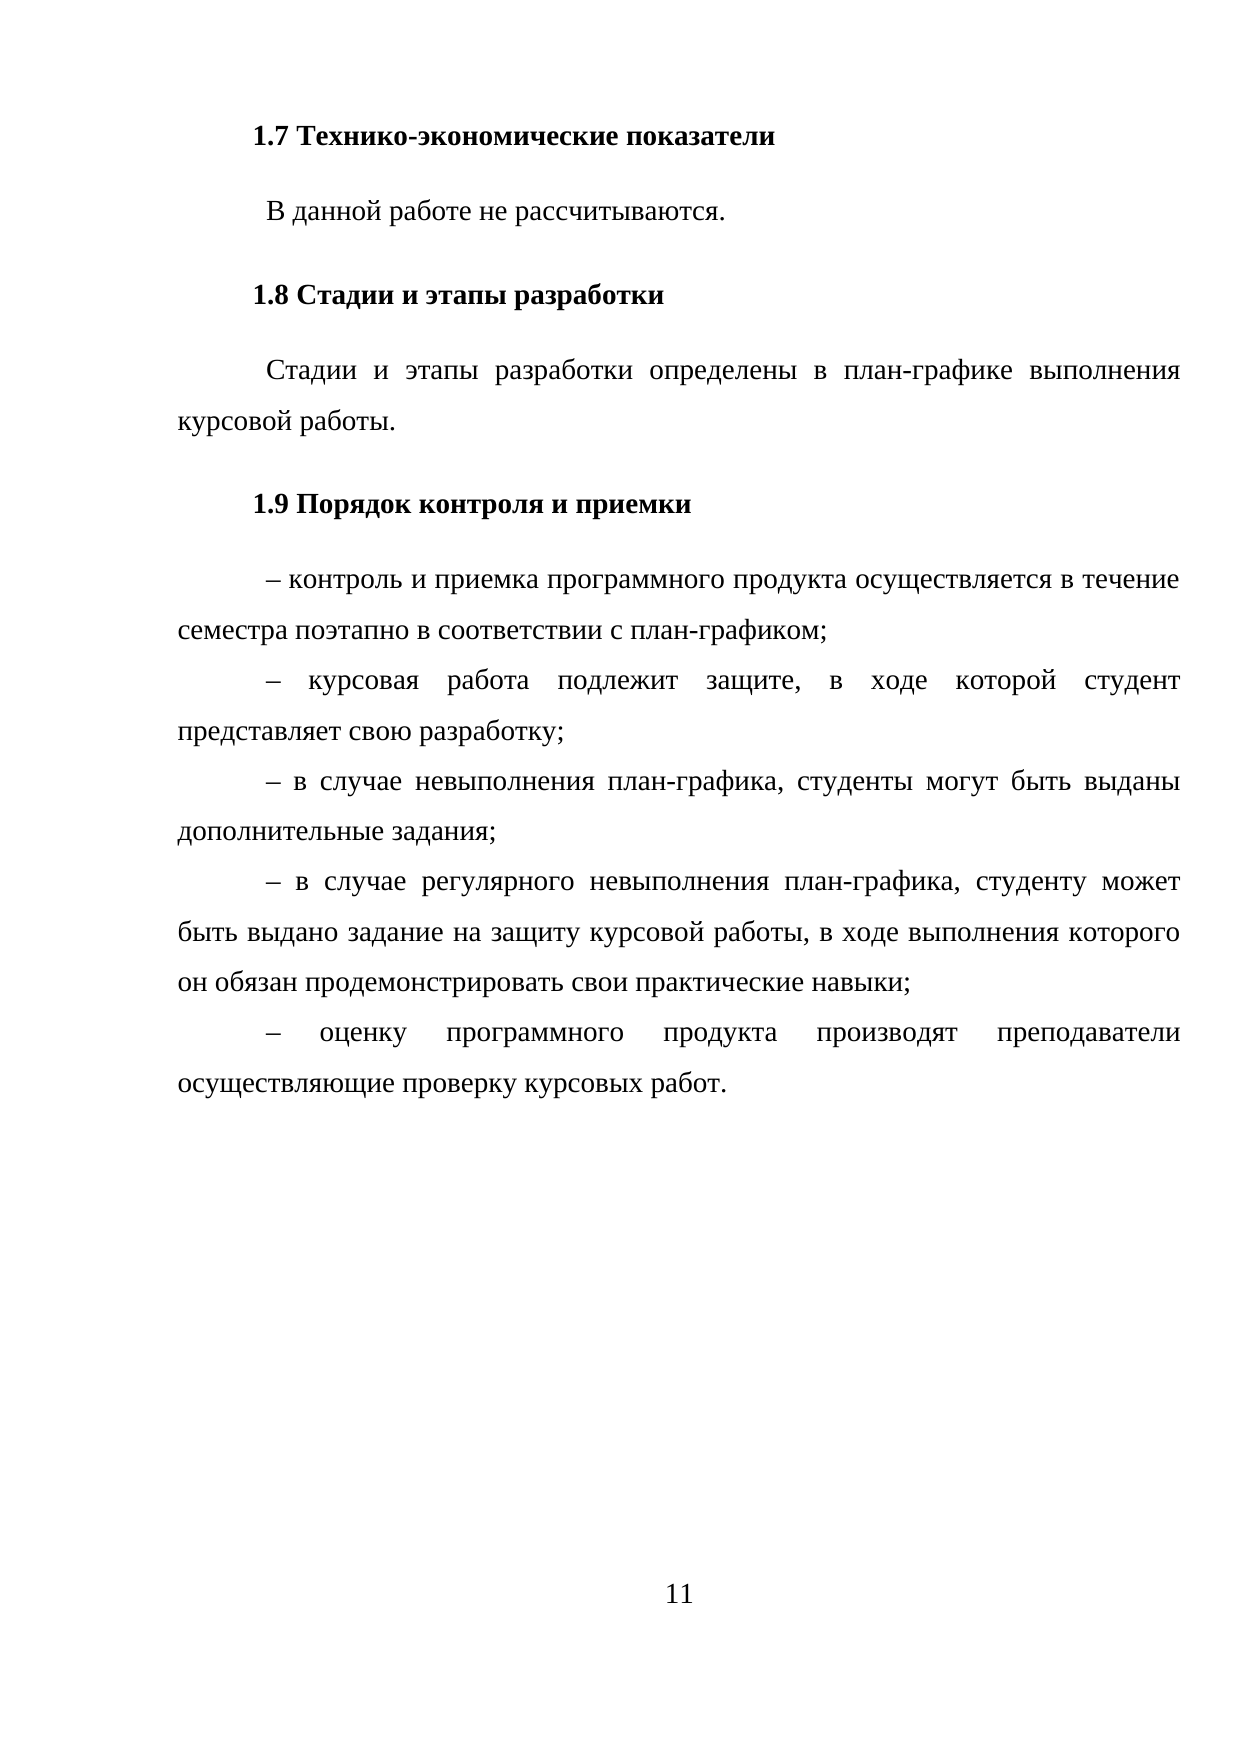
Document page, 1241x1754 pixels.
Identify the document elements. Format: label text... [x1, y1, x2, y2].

text – в случае невыполнения план-графика, студенты могут быть выданы дополнительные задания; [177, 763, 1181, 847]
text Стадии и этапы разработки определены в план-графике выполнения курсовой работы. [177, 352, 1181, 436]
text – оценку программного продукта производят преподаватели осуществляющие проверку курсовых работ. [177, 1014, 1181, 1098]
text – контроль и приемка программного продукта осуществляется в течение семестра поэтапно в соответствии с план-графиком; [177, 562, 1181, 646]
text – курсовая работа подлежит защите, в ходе которой студент представляет свою разработку; [177, 662, 1181, 746]
subtitle 1.7 Технико-экономические показатели [252, 118, 1181, 152]
subtitle 1.9 Порядок контроля и приемки [252, 486, 1181, 520]
subtitle 1.8 Стадии и этапы разработки [252, 277, 1181, 311]
text – в случае регулярного невыполнения план-графика, студенту может быть выдано задание на защиту курсовой работы, в ходе выполнения которого он обязан продемонстрировать свои практические навыки; [177, 863, 1181, 998]
text В данной работе не рассчитываются. [177, 193, 1181, 227]
